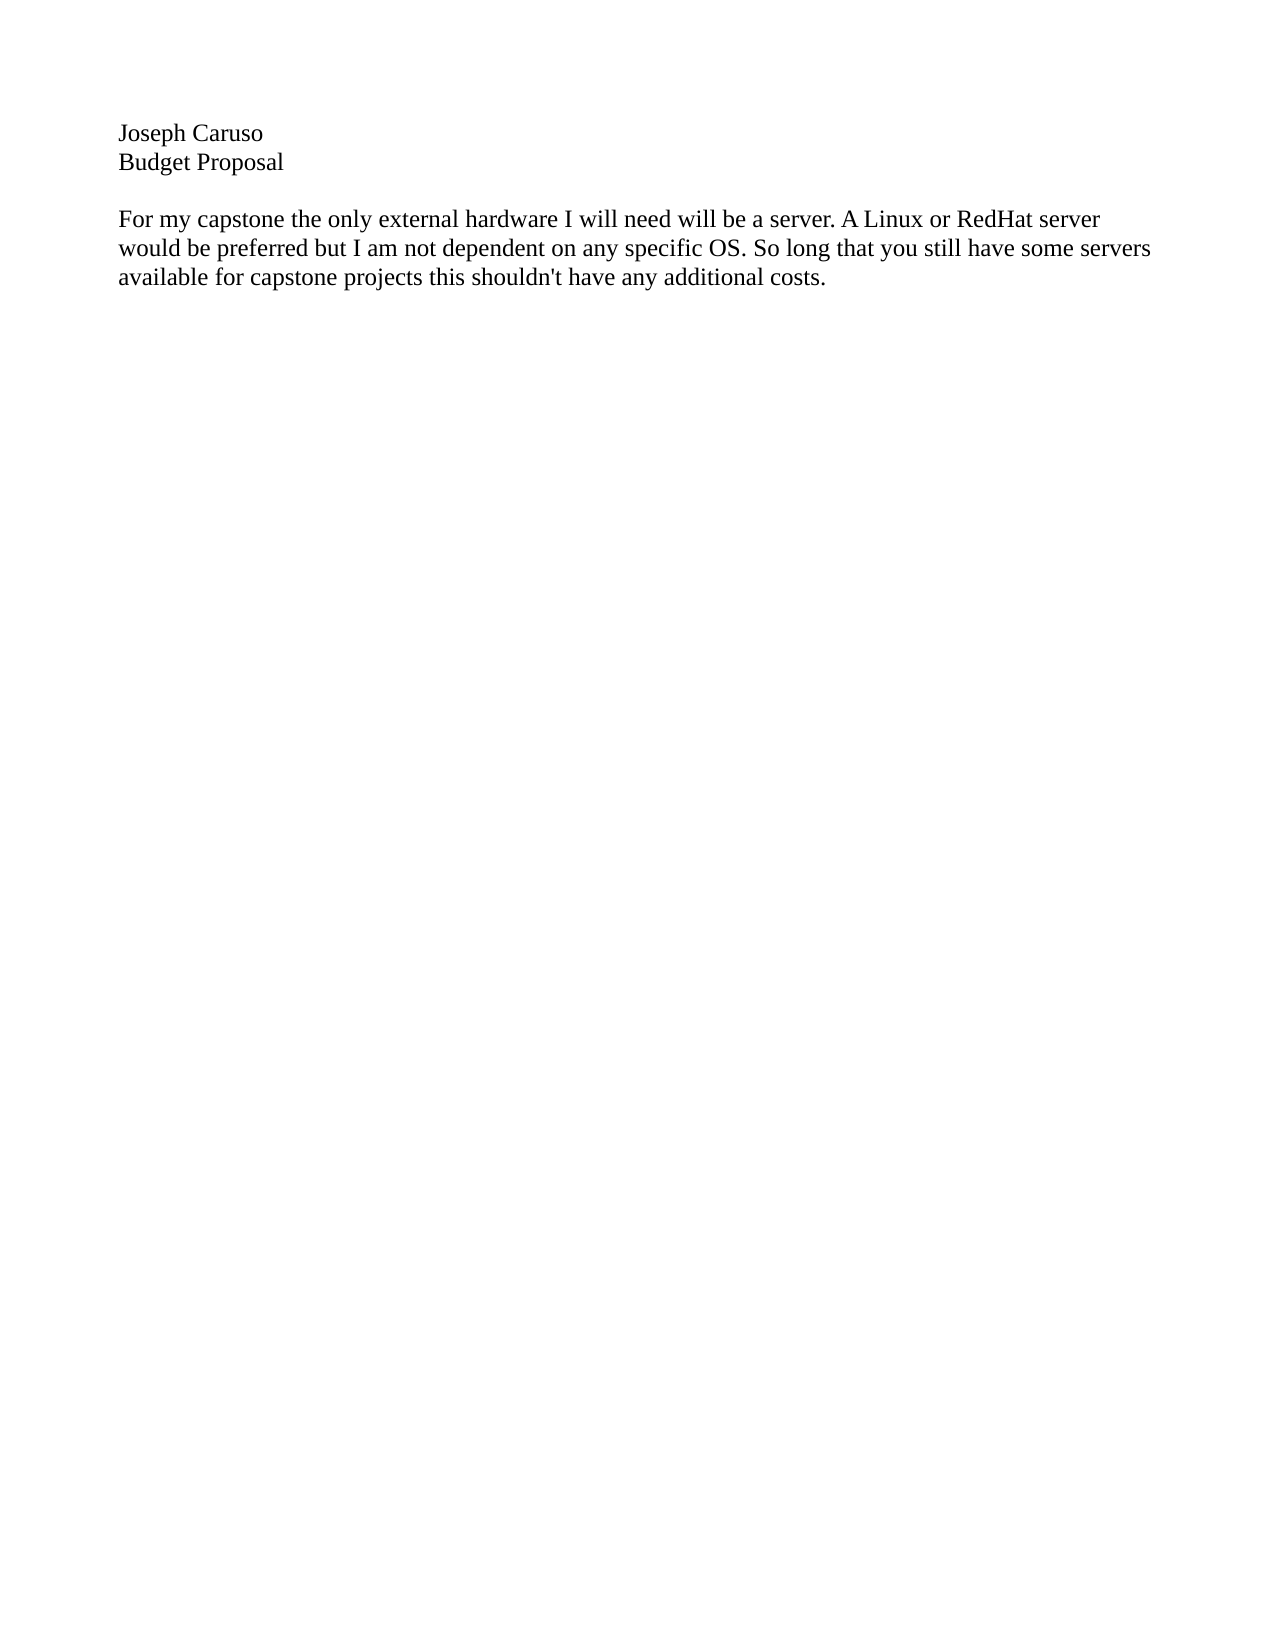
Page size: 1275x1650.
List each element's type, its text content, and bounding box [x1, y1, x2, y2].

text Budget Proposal [118, 147, 1157, 176]
text Joseph Caruso [118, 118, 1157, 147]
text For my capstone the only external hardware I will need will be a server. A Linux or RedHat server would be preferred but I am not dependent on any specific OS. So long that you still have some servers available for capstone projects this shouldn't have any additional costs. [118, 204, 1157, 291]
